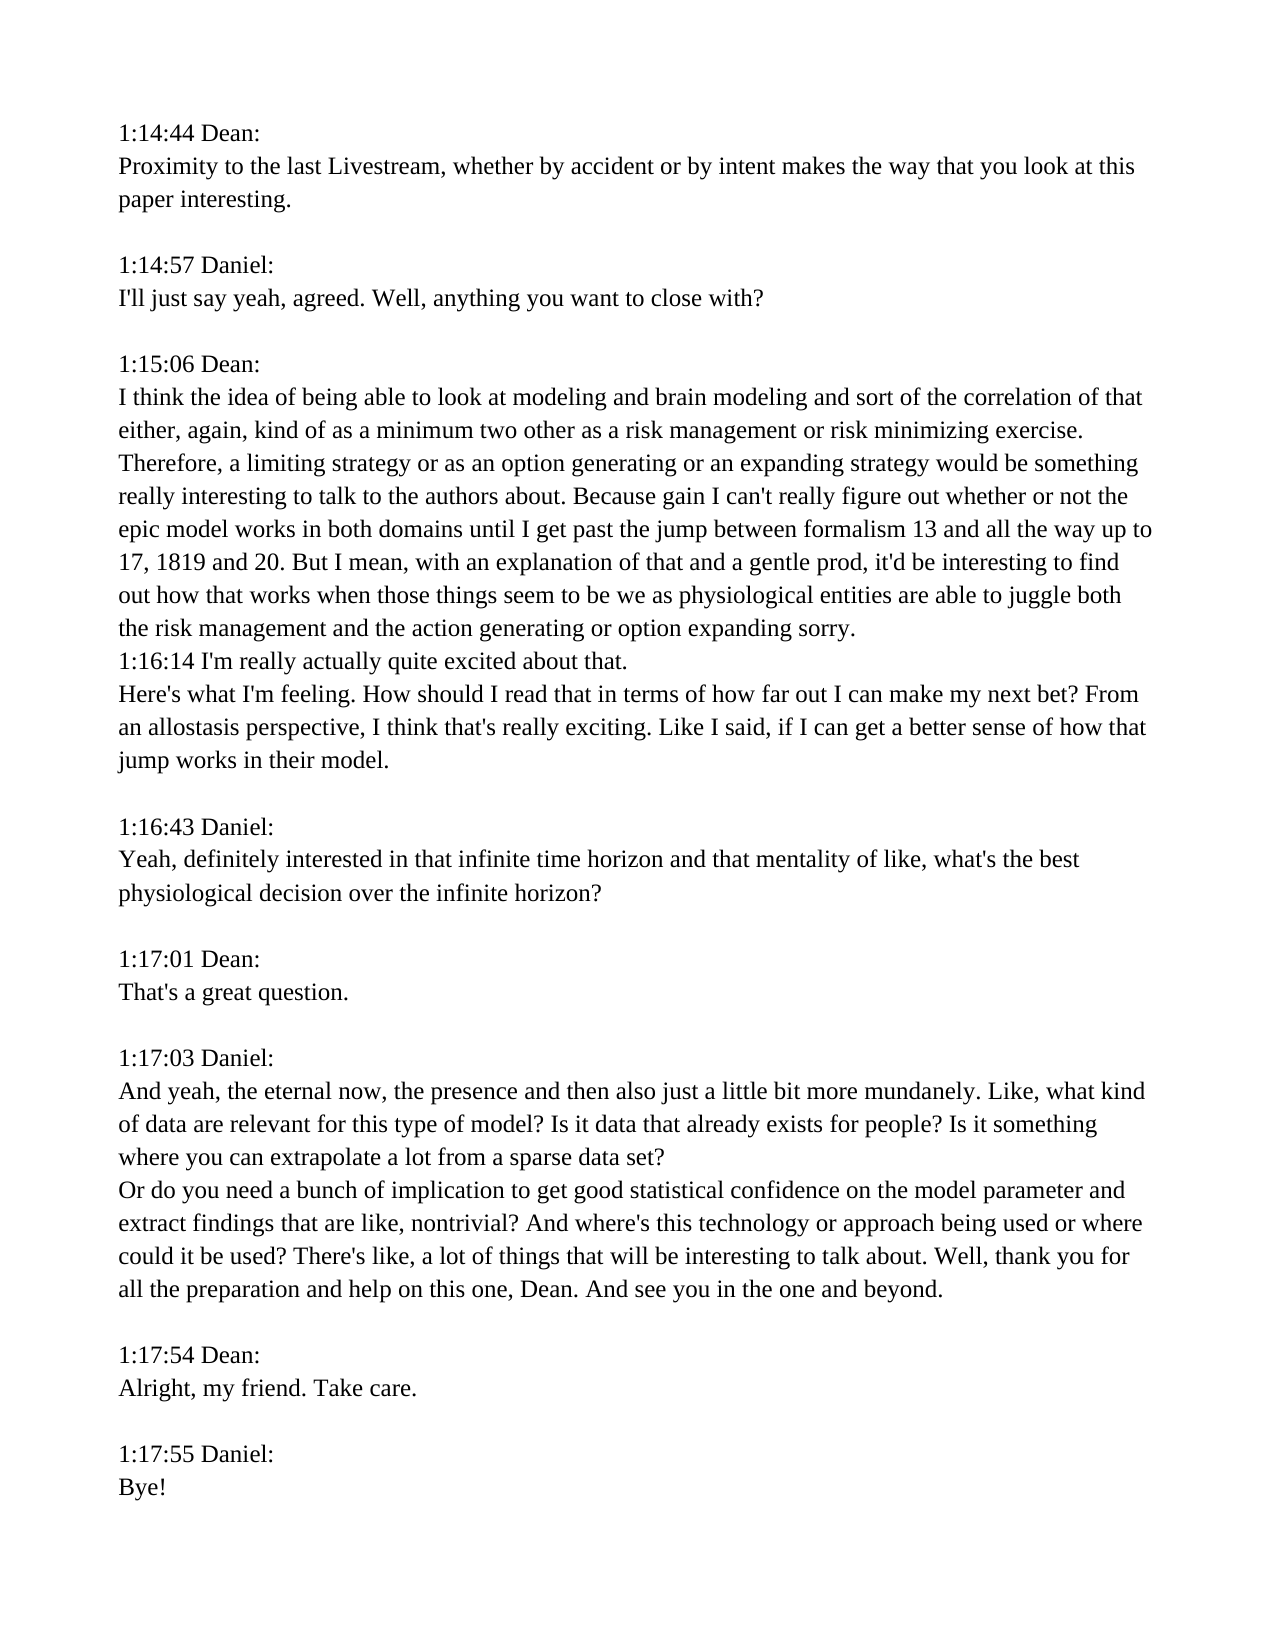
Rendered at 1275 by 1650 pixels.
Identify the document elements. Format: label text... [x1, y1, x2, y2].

text I'll just say yeah, agreed. Well, anything you want to close with? [118, 283, 1157, 312]
text I think the idea of being able to look at modeling and brain modeling and sort of the correlation of that either, again, kind of as a minimum two other as a risk management or risk minimizing exercise. Therefore, a limiting strategy or as an option generating or an expanding strategy would be something really interesting to talk to the authors about. Because gain I can't really figure out whether or not the epic model works in both domains until I get past the jump between formalism 13 and all the way up to 17, 1819 and 20. But I mean, with an explanation of that and a gentle prod, it'd be interesting to find out how that works when those things seem to be we as physiological entities are able to juggle both the risk management and the action generating or option expanding sorry. [118, 382, 1157, 642]
text Alright, my friend. Take care. [118, 1373, 1157, 1402]
text 1:14:57 Daniel: [118, 250, 1157, 279]
text 1:15:06 Dean: [118, 349, 1157, 378]
text Yeah, definitely interested in that infinite time horizon and that mentality of like, what's the best physiological decision over the infinite horizon? [118, 844, 1157, 906]
text 1:17:03 Daniel: [118, 1043, 1157, 1071]
text Or do you need a bunch of implication to get good statistical confidence on the model parameter and extract findings that are like, nontrivial? And where's this technology or approach being used or where could it be used? There's like, a lot of things that will be interesting to talk about. Well, thank you for all the preparation and help on this one, Dean. And see you in the one and beyond. [118, 1175, 1157, 1303]
text 1:17:01 Dean: [118, 944, 1157, 972]
text Bye! [118, 1472, 1157, 1501]
text That's a great question. [118, 977, 1157, 1005]
text Here's what I'm feeling. How should I read that in terms of how far out I can make my next bet? From an allostasis perspective, I think that's really exciting. Like I said, if I can get a better sense of how that jump works in their model. [118, 679, 1157, 774]
text And yeah, the eternal now, the presence and then also just a little bit more mundanely. Like, what kind of data are relevant for this type of model? Is it data that already exists for people? Is it something where you can extrapolate a lot from a sparse data set? [118, 1076, 1157, 1171]
text 1:16:14 I'm really actually quite excited about that. [118, 646, 1157, 675]
text 1:14:44 Dean: [118, 118, 1157, 147]
text 1:16:43 Daniel: [118, 812, 1157, 840]
text 1:17:54 Dean: [118, 1340, 1157, 1369]
text Proximity to the last Livestream, whether by accident or by intent makes the way that you look at this paper interesting. [118, 151, 1157, 213]
text 1:17:55 Daniel: [118, 1439, 1157, 1468]
